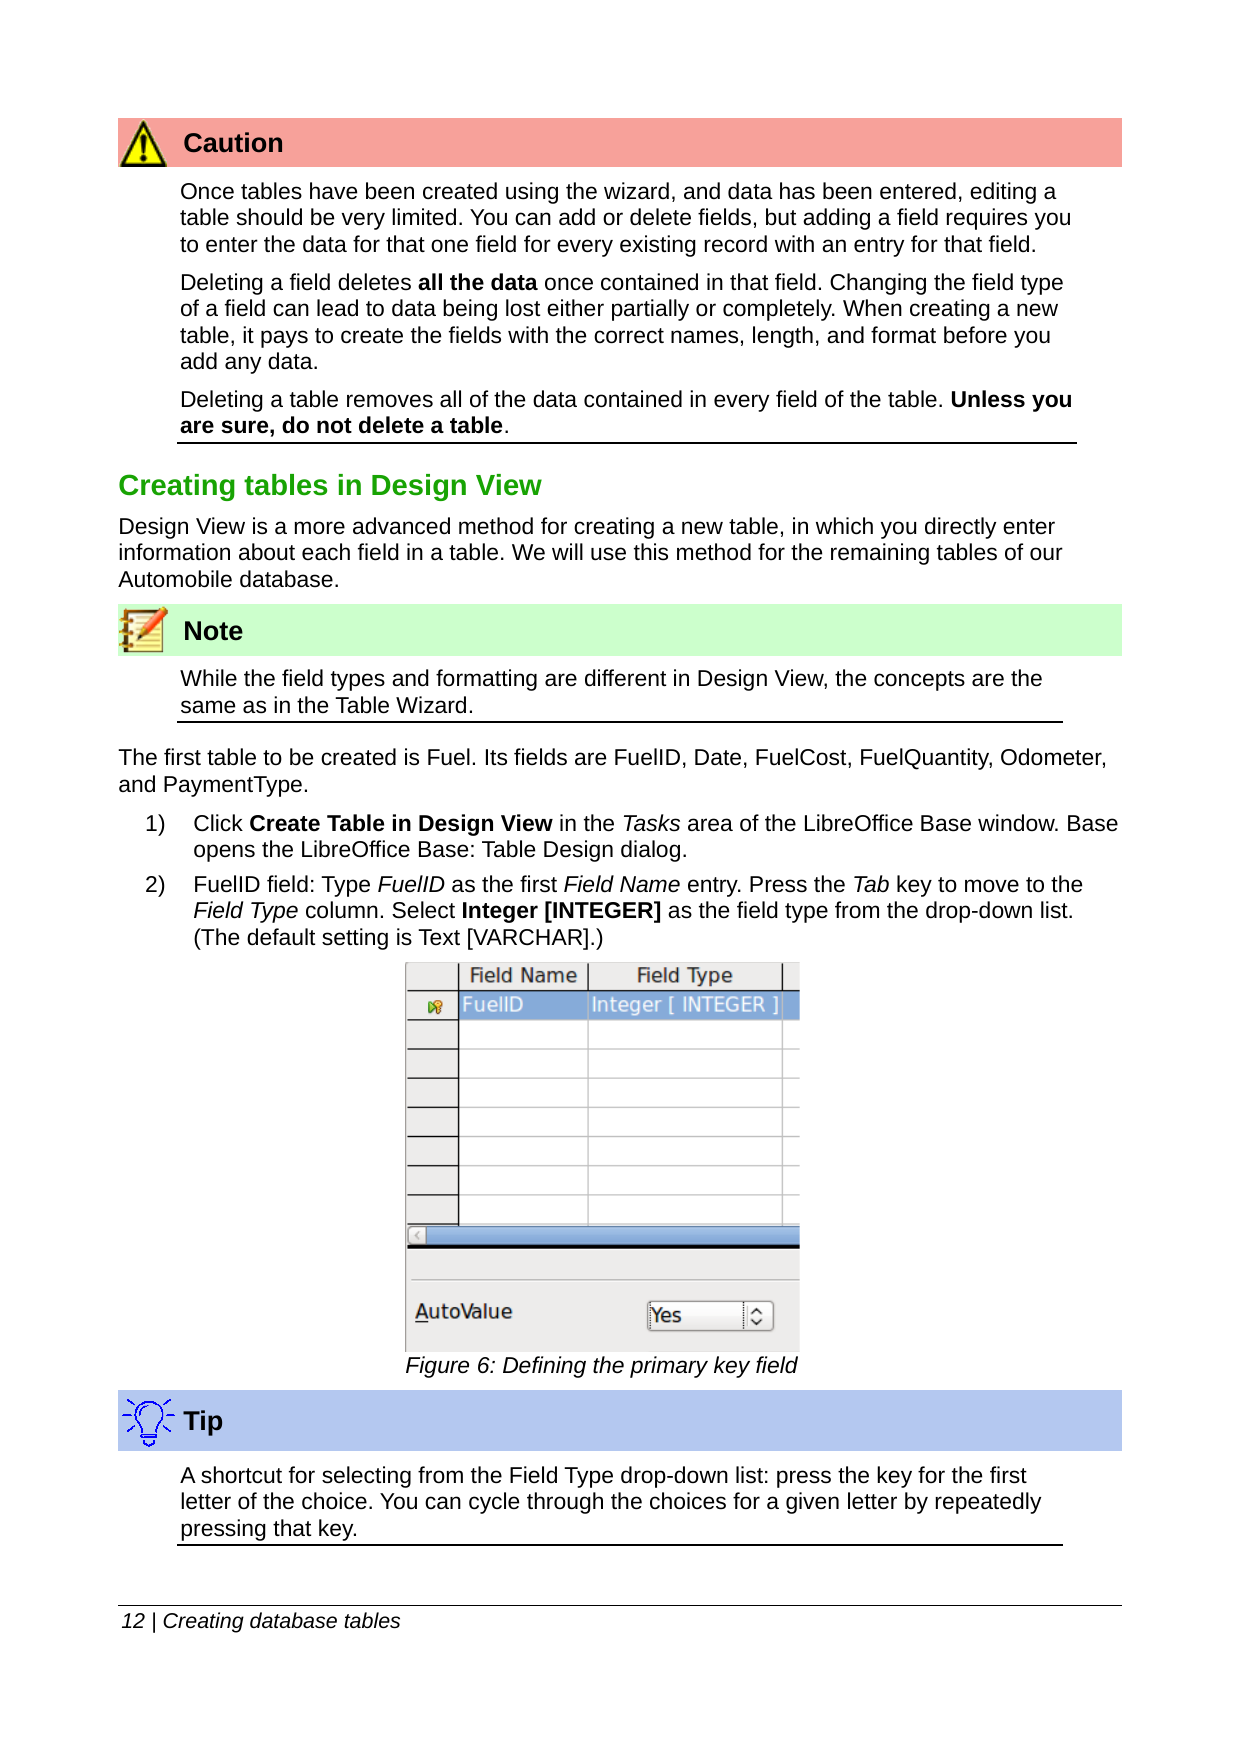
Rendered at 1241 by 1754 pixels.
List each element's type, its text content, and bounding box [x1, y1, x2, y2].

subtitle Creating tables in Design View [118, 467, 1122, 501]
text The first table to be created is Fuel. Its fields are FuelID, Date, FuelCost, FuelQuantity, Odometer, and PaymentType. [118, 744, 1122, 797]
picture [119, 1391, 179, 1451]
subtitle Note [118, 604, 1122, 656]
text Once tables have been created using the wizard, and data has been entered, editing a table should be very limited. You can add or delete fields, but adding a field requires you to enter the data for that one field for every existing record with an entry for that field. [177, 175, 1077, 257]
list FuelID field: Type FuelID as the first Field Name entry. Press the Tab key to move to the Field Type column. Select Integer [INTEGER] as the field type from the drop-down list. (The default setting is Text [VARCHAR].) [165, 871, 1122, 950]
picture [119, 605, 170, 656]
list Click Create Table in Design View in the Tasks area of the LibreOffice Base window. Base opens the LibreOffice Base: Table Design dialog. [165, 809, 1122, 862]
subtitle Tip [118, 1390, 1122, 1451]
text Design View is a more advanced method for creating a new table, in which you directly enter information about each field in a table. We will use this method for the remaining tables of our Automobile database. [118, 513, 1122, 592]
text Figure 6: Defining the primary key field [405, 962, 835, 1378]
text A shortcut for selecting from the Field Type drop-down list: press the key for the first letter of the choice. You can cycle through the choices for a given letter by repeatedly pressing that key. [177, 1459, 1063, 1544]
picture [405, 962, 800, 1352]
picture [119, 119, 167, 167]
text Deleting a table removes all of the data contained in every field of the table. Unless you are sure, do not delete a table. [177, 383, 1077, 442]
text While the field types and formatting are different in Design View, the concepts are the same as in the Table Wizard. [177, 662, 1063, 721]
subtitle Caution [118, 118, 1122, 167]
text Deleting a field deletes all the data once contained in that field. Changing the field type of a field can lead to data being lost either partially or completely. When creating a new table, it pays to create the fields with the correct names, length, and format before you add any data. [177, 266, 1077, 374]
